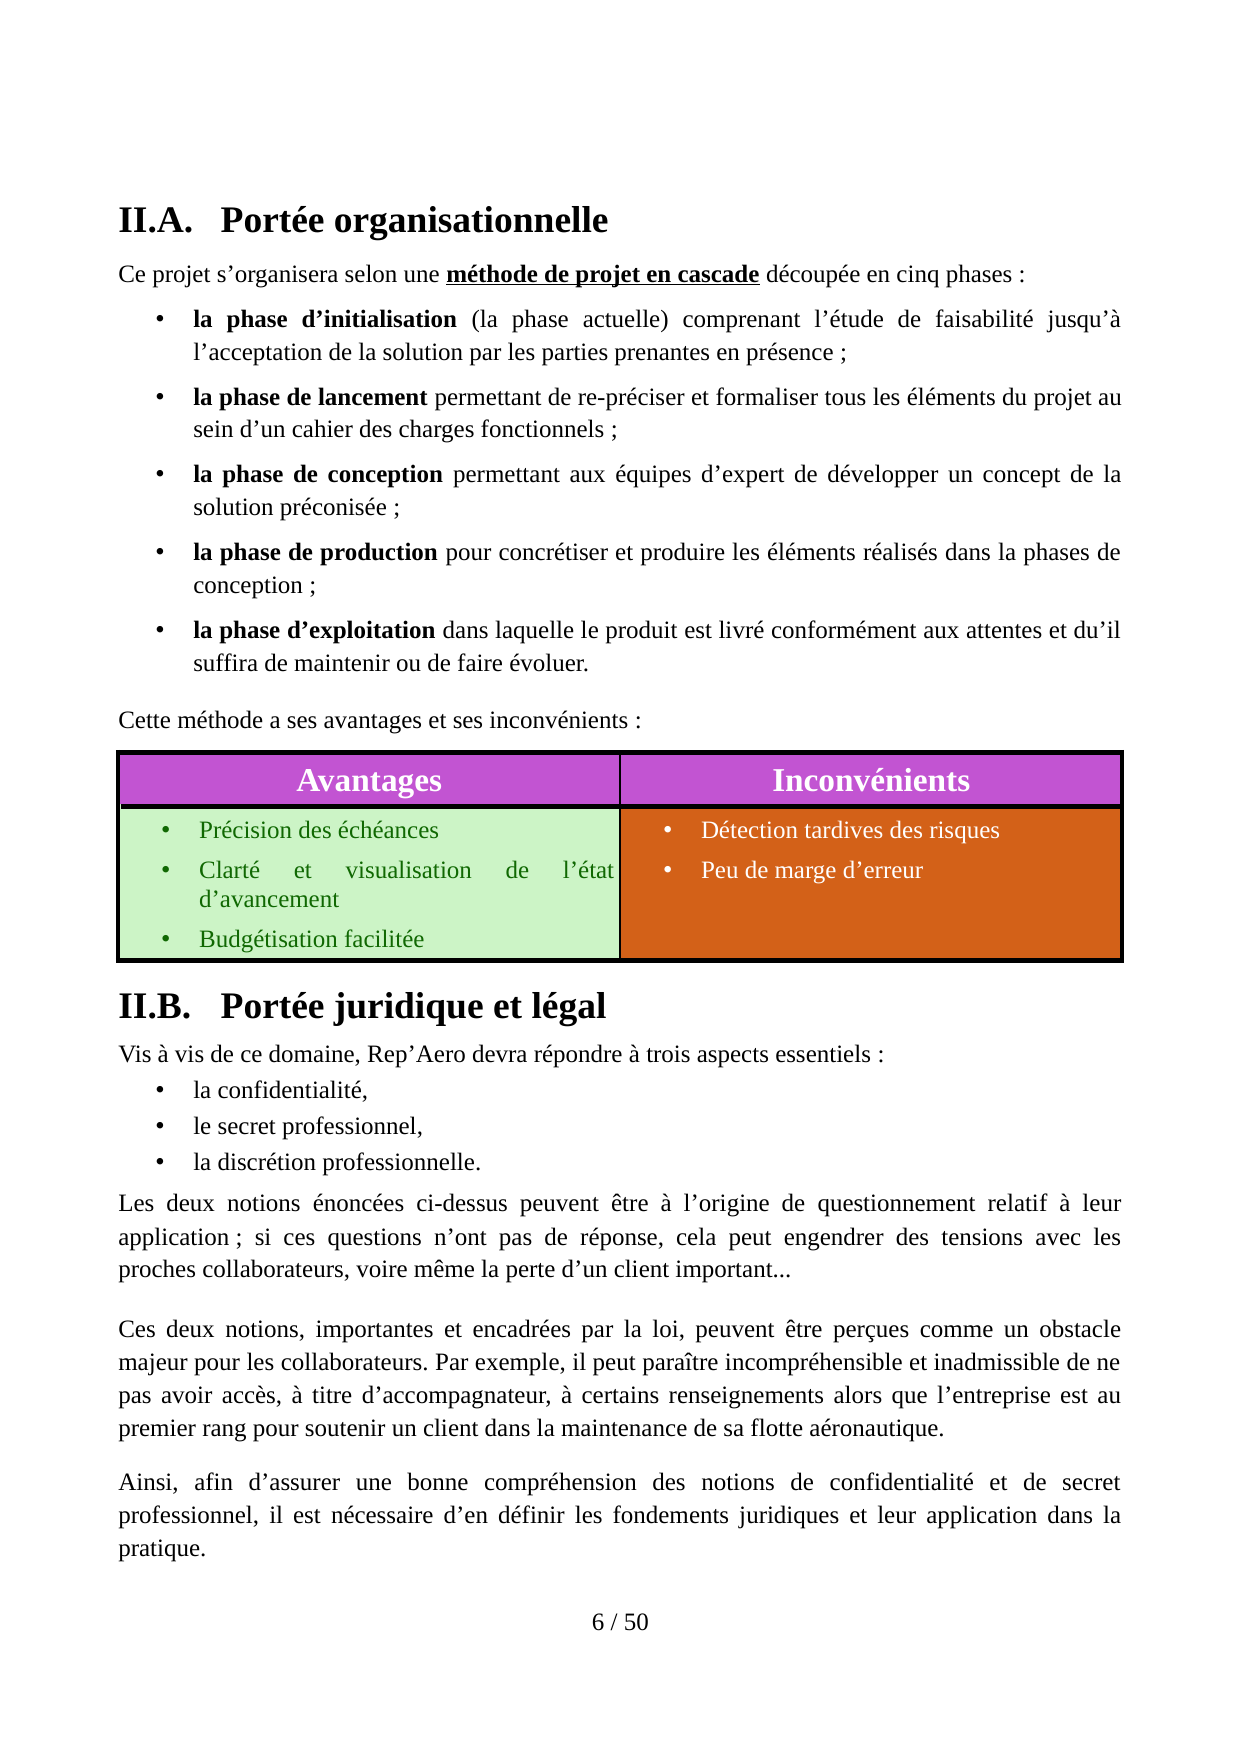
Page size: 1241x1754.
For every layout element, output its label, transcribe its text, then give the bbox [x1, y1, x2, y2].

table_cell Peu de marge d’erreur [621, 849, 1120, 918]
table_cell Précision des échéances [120, 805, 619, 849]
list la confidentialité, [156, 1075, 1122, 1104]
text Ce projet s’organisera selon une méthode de projet en cascade découpée en cinq phases : [118, 259, 1122, 287]
list la phase d’initialisation (la phase actuelle) comprenant l’étude de faisabilité jusqu’à l’acceptation de la solution par les parties prenantes en présence ; [156, 304, 1122, 365]
subtitle Portée juridique et légal [118, 984, 1122, 1027]
text Vis à vis de ce domaine, Rep’Aero devra répondre à trois aspects essentiels : [118, 1039, 1122, 1068]
list la phase de conception permettant aux équipes d’expert de développer un concept de la solution préconisée ; [156, 459, 1122, 521]
text Les deux notions énoncées ci-dessus peuvent être à l’origine de questionnement relatif à leur application ; si ces questions n’ont pas de réponse, cela peut engendrer des tensions avec les proches collaborateurs, voire même la perte d’un client important... [118, 1188, 1122, 1283]
list le secret professionnel, [156, 1111, 1122, 1140]
list la phase de production pour concrétiser et produire les éléments réalisés dans la phases de conception ; [156, 537, 1122, 599]
list la phase d’exploitation dans laquelle le produit est livré conformément aux attentes et du’il suffira de maintenir ou de faire évoluer. [156, 615, 1122, 677]
subtitle Portée organisationnelle [118, 197, 1122, 240]
table_header Inconvénients [621, 755, 1120, 804]
table_cell Détection tardives des risques [621, 809, 1120, 849]
text Ces deux notions, importantes et encadrées par la loi, peuvent être perçues comme un obstacle majeur pour les collaborateurs. Par exemple, il peut paraître incompréhensible et inadmissible de ne pas avoir accès, à titre d’accompagnateur, à certains renseignements alors que l’entreprise est au premier rang pour soutenir un client dans la maintenance de sa flotte aéronautique. [118, 1314, 1122, 1442]
table_cell Budgétisation facilitée [120, 918, 619, 958]
text Cette méthode a ses avantages et ses inconvénients : [118, 705, 1122, 734]
table_cell [621, 918, 1120, 958]
list la discrétion professionnelle. [156, 1147, 1122, 1176]
table_cell Clarté et visualisation de l’état d’avancement [120, 849, 619, 918]
table_header Avantages [120, 755, 619, 804]
list la phase de lancement permettant de re-préciser et formaliser tous les éléments du projet au sein d’un cahier des charges fonctionnels ; [156, 382, 1122, 443]
text Ainsi, afin d’assurer une bonne compréhension des notions de confidentialité et de secret professionnel, il est nécessaire d’en définir les fondements juridiques et leur application dans la pratique. [118, 1467, 1122, 1561]
